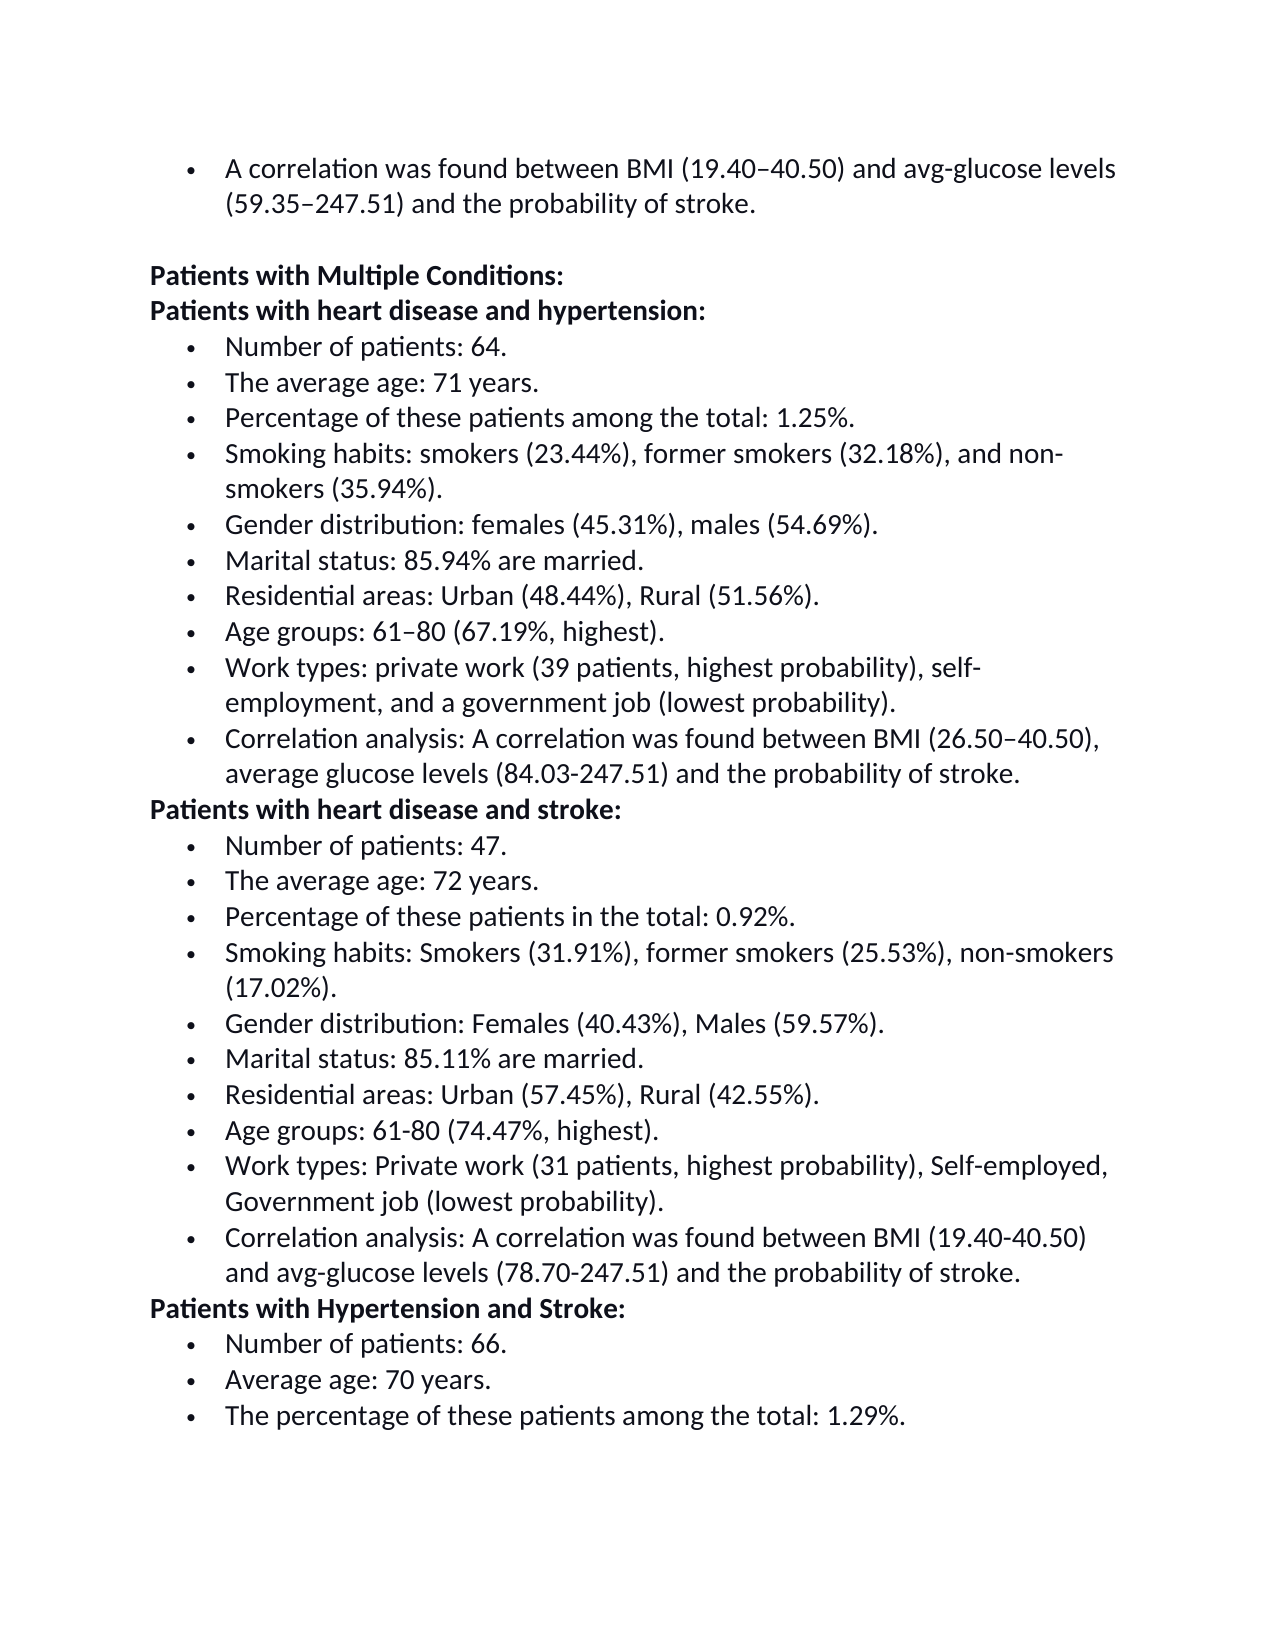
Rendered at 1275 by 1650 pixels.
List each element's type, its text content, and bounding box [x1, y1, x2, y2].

list Number of patients: 66. [187, 1326, 1125, 1361]
text Patients with heart disease and stroke: [150, 791, 1125, 827]
list Number of patients: 64. [187, 328, 1125, 364]
list Smoking habits: Smokers (31.91%), former smokers (25.53%), non-smokers (17.02%). [187, 934, 1125, 1005]
text Patients with Multiple Conditions: [150, 257, 1125, 292]
list Gender distribution: females (45.31%), males (54.69%). [187, 506, 1125, 542]
list Percentage of these patients among the total: 1.25%. [187, 399, 1125, 435]
list The average age: 71 years. [187, 364, 1125, 399]
list Percentage of these patients in the total: 0.92%. [187, 898, 1125, 934]
list Age groups: 61-80 (74.47%, highest). [187, 1112, 1125, 1147]
list Marital status: 85.11% are married. [187, 1041, 1125, 1076]
list The percentage of these patients among the total: 1.29%. [187, 1397, 1125, 1432]
text Patients with heart disease and hypertension: [150, 292, 1125, 328]
list Residential areas: Urban (57.45%), Rural (42.55%). [187, 1076, 1125, 1112]
list The average age: 72 years. [187, 862, 1125, 898]
list Average age: 70 years. [187, 1361, 1125, 1397]
list Marital status: 85.94% are married. [187, 542, 1125, 577]
list A correlation was found between BMI (19.40–40.50) and avg-glucose levels (59.35–247.51) and the probability of stroke. [187, 150, 1125, 221]
list Work types: Private work (31 patients, highest probability), Self-employed, Government job (lowest probability). [187, 1147, 1125, 1219]
list Correlation analysis: A correlation was found between BMI (26.50–40.50), average glucose levels (84.03-247.51) and the probability of stroke. [187, 720, 1125, 791]
list Smoking habits: smokers (23.44%), former smokers (32.18%), and non-smokers (35.94%). [187, 435, 1125, 506]
list Age groups: 61–80 (67.19%, highest). [187, 613, 1125, 649]
list Correlation analysis: A correlation was found between BMI (19.40-40.50) and avg-glucose levels (78.70-247.51) and the probability of stroke. [187, 1219, 1125, 1290]
list Work types: private work (39 patients, highest probability), self-employment, and a government job (lowest probability). [187, 649, 1125, 720]
text Patients with Hypertension and Stroke: [150, 1290, 1125, 1326]
list Gender distribution: Females (40.43%), Males (59.57%). [187, 1005, 1125, 1041]
list Number of patients: 47. [187, 827, 1125, 862]
list Residential areas: Urban (48.44%), Rural (51.56%). [187, 577, 1125, 613]
